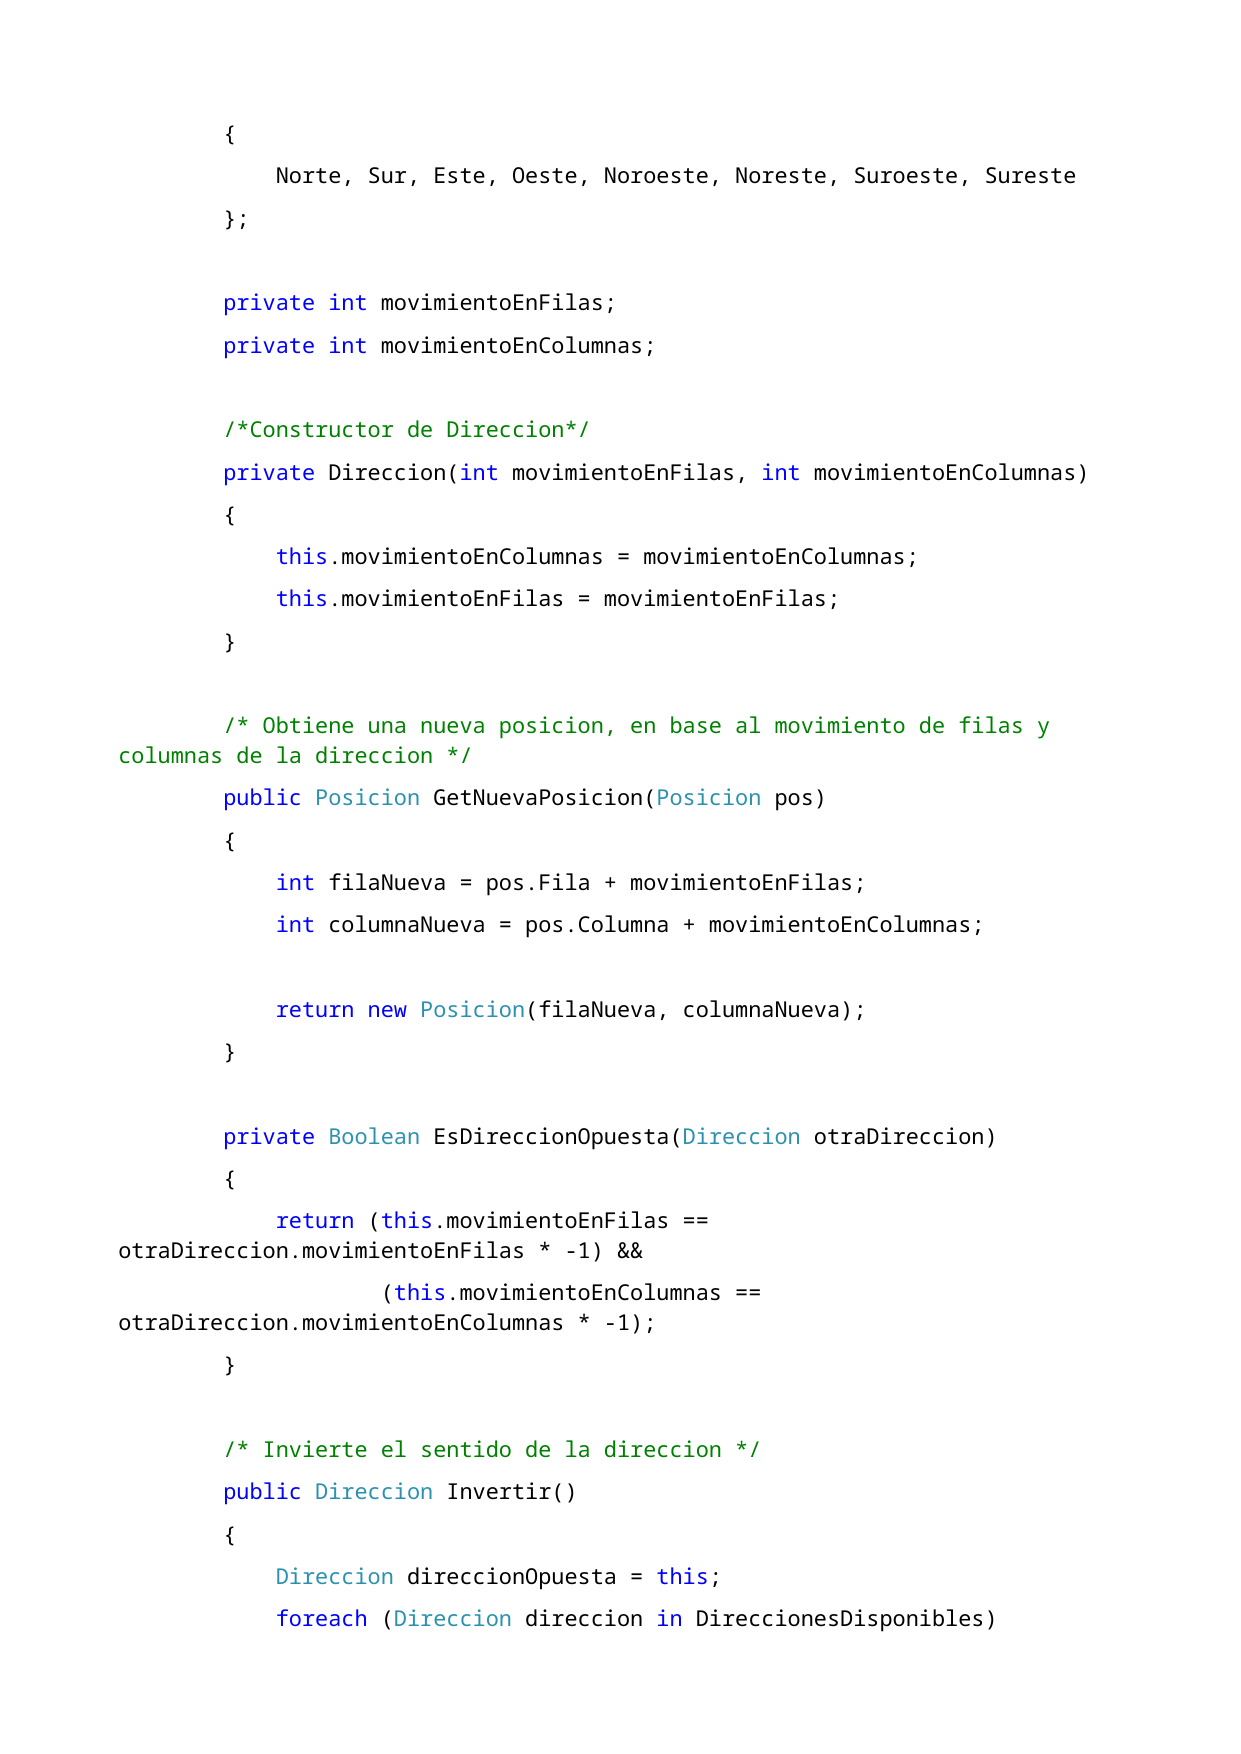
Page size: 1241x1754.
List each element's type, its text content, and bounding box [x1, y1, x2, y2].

text { [118, 824, 1122, 854]
text Direccion direccionOpuesta = this; [118, 1561, 1122, 1591]
text } [118, 1349, 1122, 1379]
text int filaNueva = pos.Fila + movimientoEnFilas; [118, 867, 1122, 897]
text /*Constructor de Direccion*/ [118, 414, 1122, 444]
text } [118, 626, 1122, 655]
text Norte, Sur, Este, Oeste, Noroeste, Noreste, Suroeste, Sureste [118, 160, 1122, 190]
text /* Invierte el sentido de la direccion */ [118, 1434, 1122, 1464]
text { [118, 1163, 1122, 1193]
text return new Posicion(filaNueva, columnaNueva); [118, 994, 1122, 1023]
text { [118, 499, 1122, 528]
text private int movimientoEnFilas; [118, 287, 1122, 317]
text this.movimientoEnColumnas = movimientoEnColumnas; [118, 541, 1122, 571]
text int columnaNueva = pos.Columna + movimientoEnColumnas; [118, 909, 1122, 939]
text private int movimientoEnColumnas; [118, 329, 1122, 359]
text private Boolean EsDireccionOpuesta(Direccion otraDireccion) [118, 1121, 1122, 1150]
text foreach (Direccion direccion in DireccionesDisponibles) [118, 1603, 1122, 1633]
text return (this.movimientoEnFilas == otraDireccion.movimientoEnFilas * -1) && [118, 1205, 1122, 1265]
text (this.movimientoEnColumnas == otraDireccion.movimientoEnColumnas * -1); [118, 1277, 1122, 1337]
text private Direccion(int movimientoEnFilas, int movimientoEnColumnas) [118, 456, 1122, 486]
text public Posicion GetNuevaPosicion(Posicion pos) [118, 782, 1122, 812]
text { [118, 1518, 1122, 1548]
text public Direccion Invertir() [118, 1476, 1122, 1506]
text } [118, 1036, 1122, 1066]
text /* Obtiene una nueva posicion, en base al movimiento de filas y columnas de la direccion */ [118, 710, 1122, 770]
text this.movimientoEnFilas = movimientoEnFilas; [118, 583, 1122, 613]
text { [118, 118, 1122, 148]
text }; [118, 203, 1122, 232]
